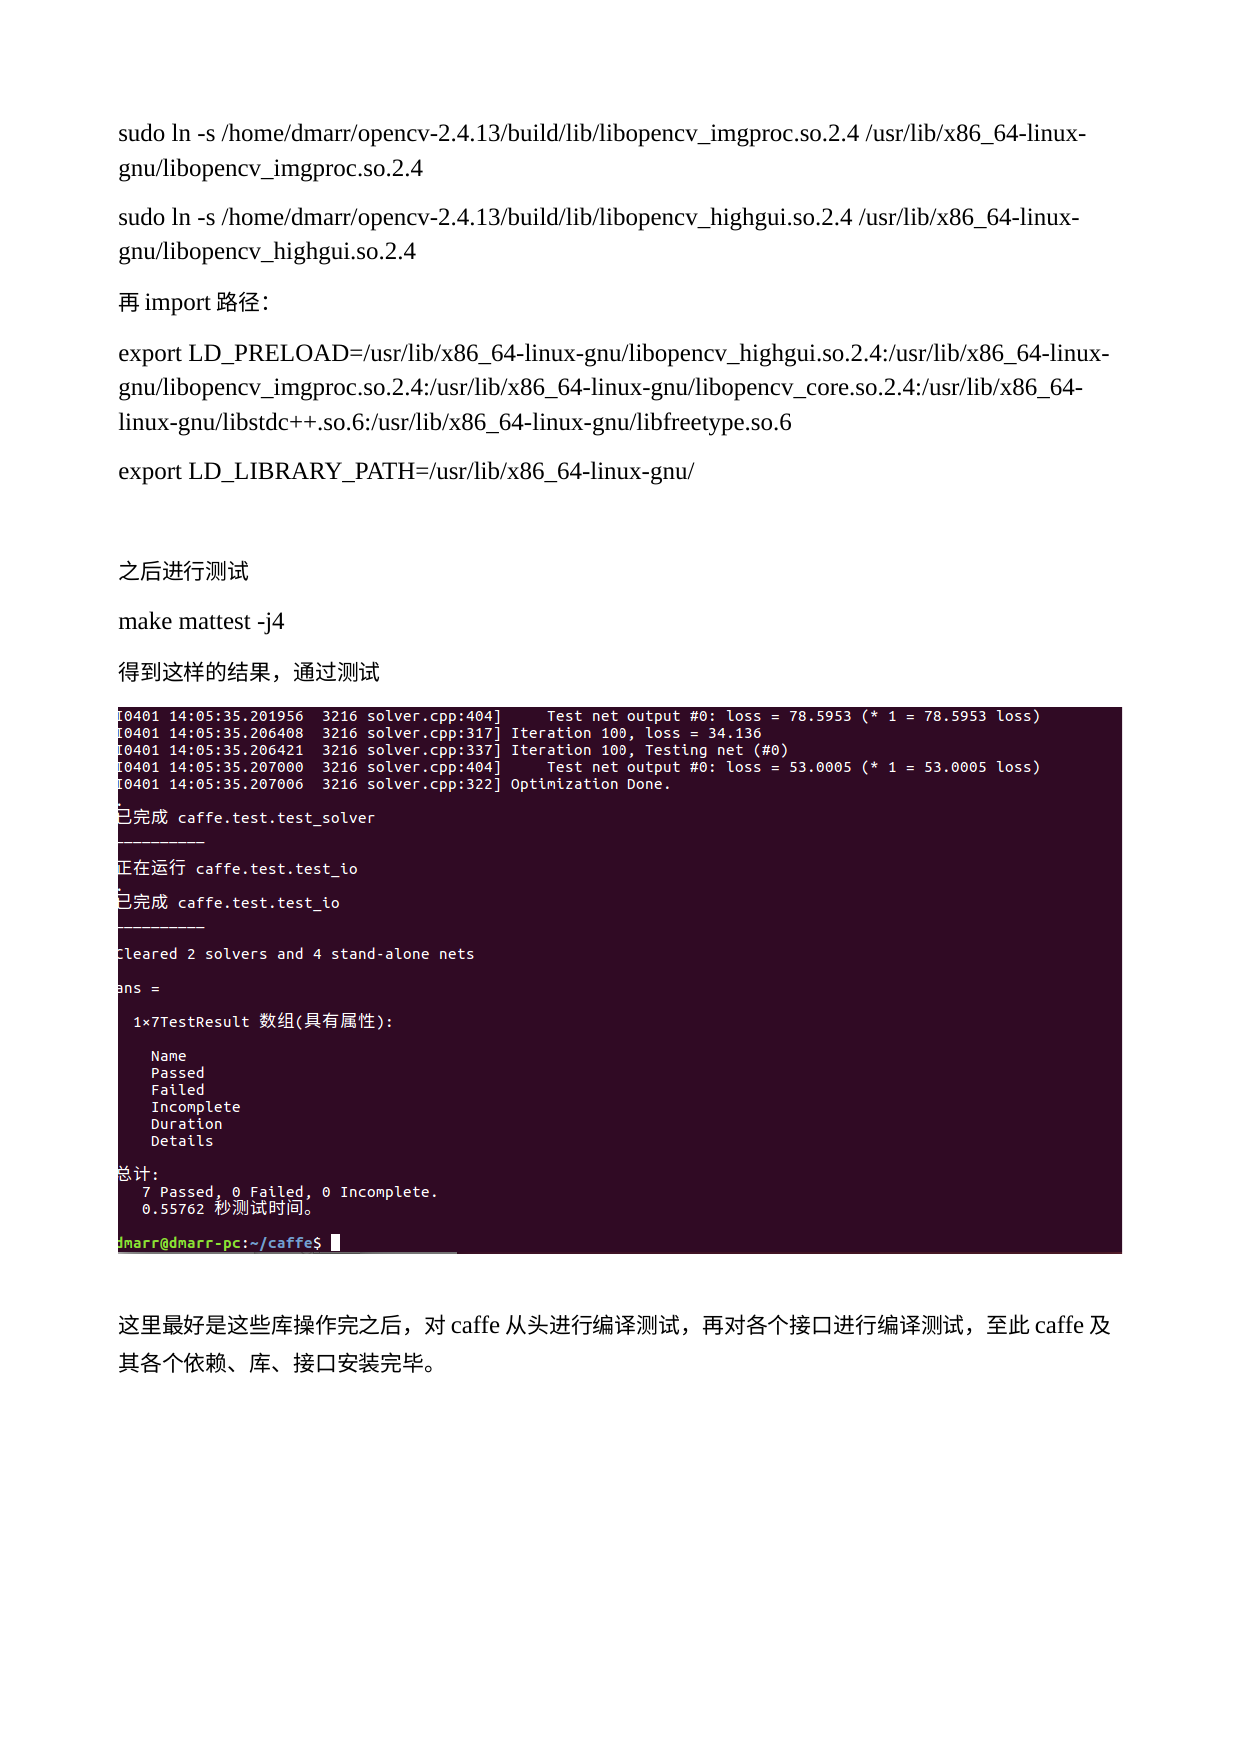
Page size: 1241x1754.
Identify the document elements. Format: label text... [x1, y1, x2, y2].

text 这里最好是这些库操作完之后，对caffe从头进行编译测试，再对各个接口进行编译测试，至此caffe及其各个依赖、库、接口安装完毕。 [118, 1308, 1122, 1378]
text export LD_PRELOAD=/usr/lib/x86_64-linux-gnu/libopencv_highgui.so.2.4:/usr/lib/x86_64-linux-gnu/libopencv_imgproc.so.2.4:/usr/lib/x86_64-linux-gnu/libopencv_core.so.2.4:/usr/lib/x86_64-linux-gnu/libstdc++.so.6:/usr/lib/x86_64-linux-gnu/libfreetype.so.6 [118, 338, 1122, 435]
text make mattest -j4 [118, 606, 1122, 635]
text 之后进行测试 [118, 554, 1122, 586]
text 得到这样的结果，通过测试 [118, 655, 1122, 687]
text sudo ln -s /home/dmarr/opencv-2.4.13/build/lib/libopencv_imgproc.so.2.4 /usr/lib/x86_64-linux-gnu/libopencv_imgproc.so.2.4 [118, 118, 1122, 181]
text 再import路径： [118, 285, 1122, 317]
text sudo ln -s /home/dmarr/opencv-2.4.13/build/lib/libopencv_highgui.so.2.4 /usr/lib/x86_64-linux-gnu/libopencv_highgui.so.2.4 [118, 202, 1122, 265]
picture [118, 707, 1123, 1254]
text export LD_LIBRARY_PATH=/usr/lib/x86_64-linux-gnu/ [118, 456, 1122, 484]
